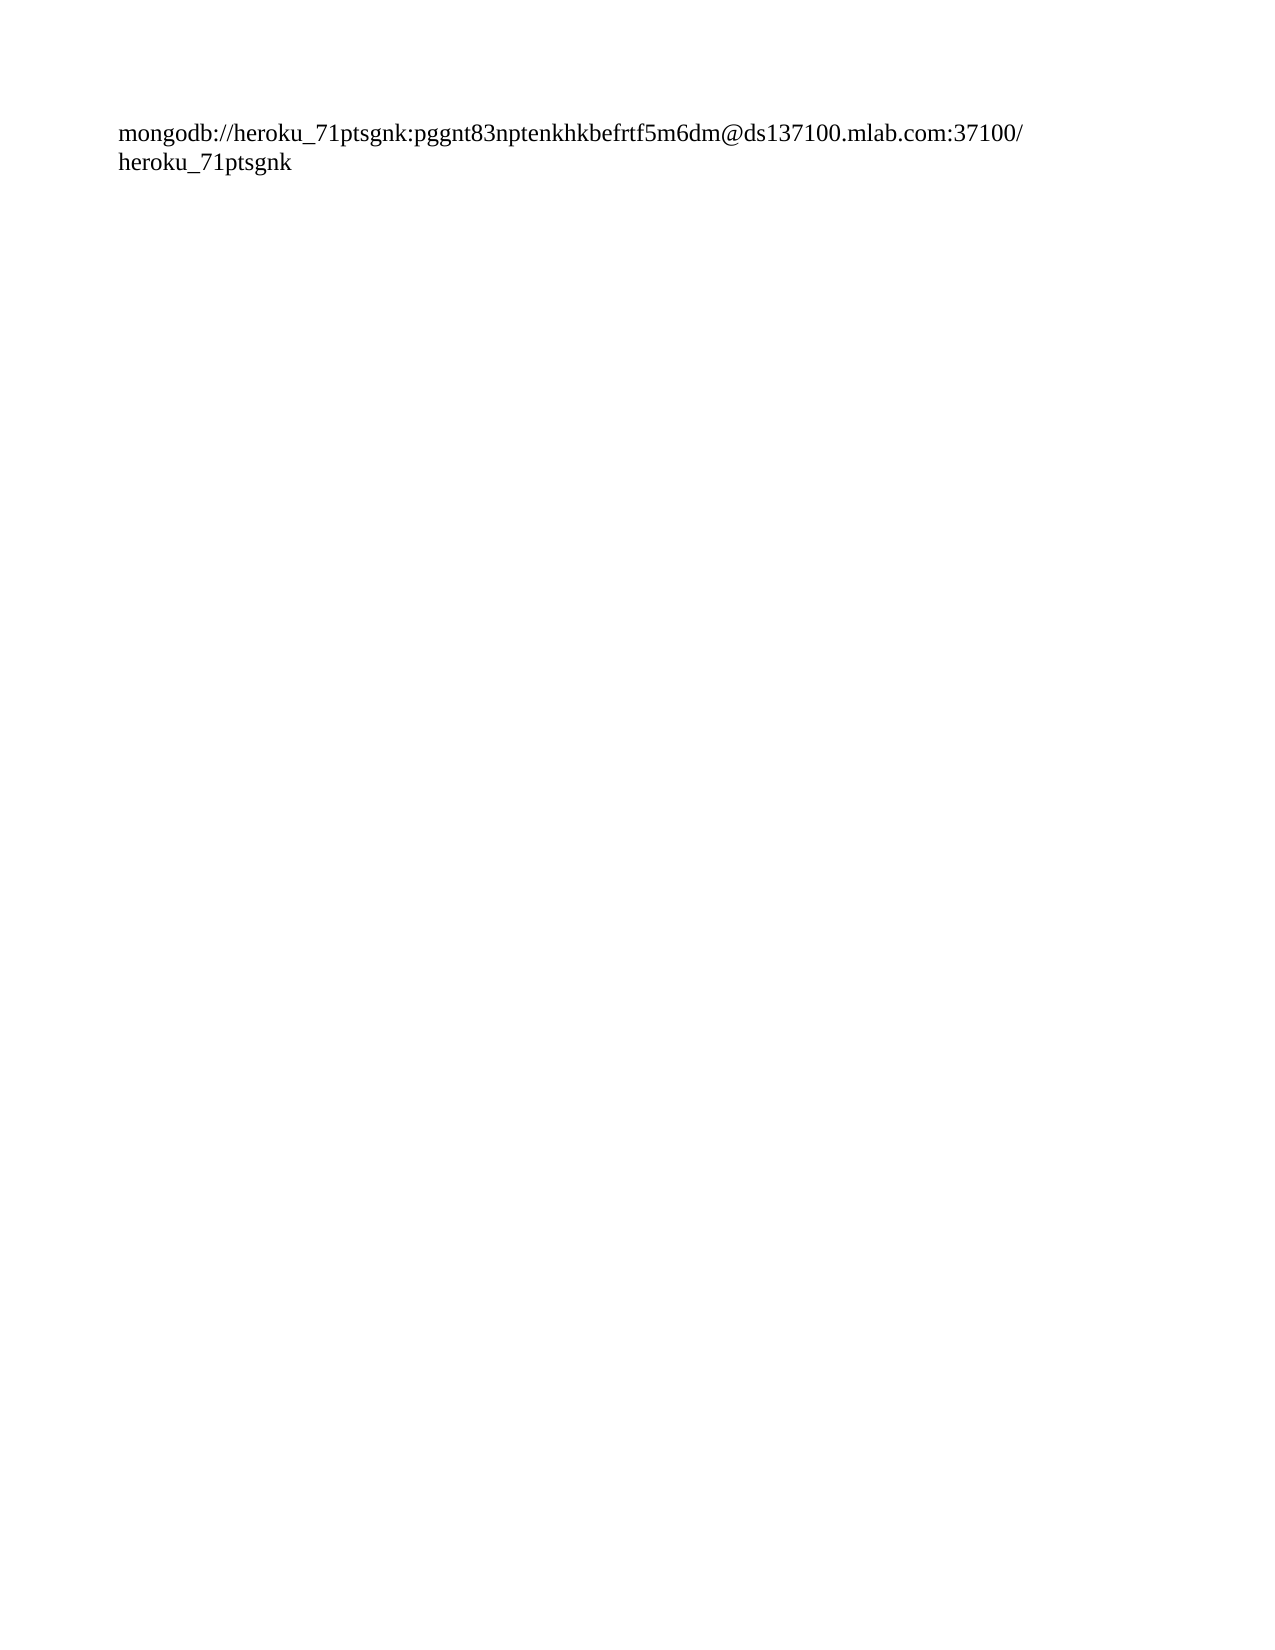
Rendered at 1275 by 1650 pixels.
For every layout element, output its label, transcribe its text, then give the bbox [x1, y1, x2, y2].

text mongodb://heroku_71ptsgnk:pggnt83nptenkhkbefrtf5m6dm@ds137100.mlab.com:37100/heroku_71ptsgnk [118, 118, 1157, 176]
